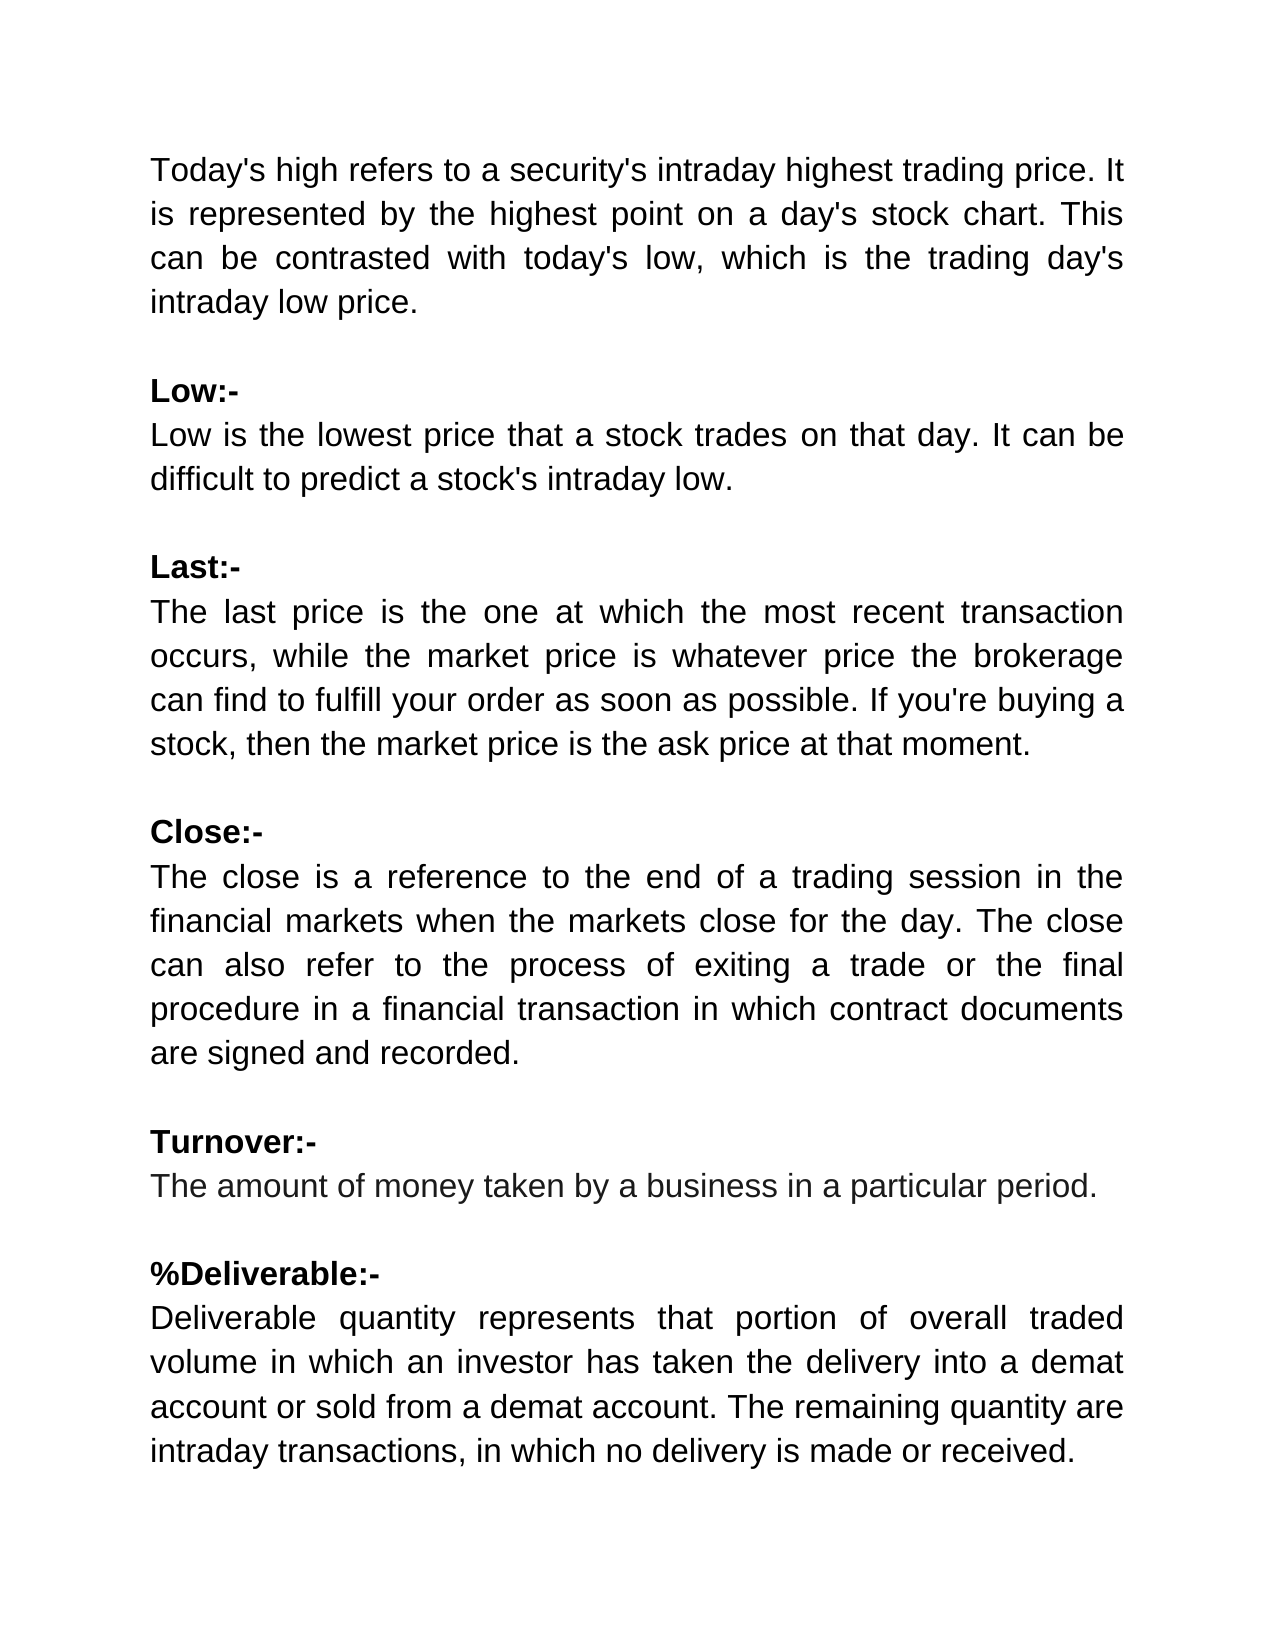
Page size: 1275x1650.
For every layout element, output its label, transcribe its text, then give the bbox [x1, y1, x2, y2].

text Deliverable quantity represents that portion of overall traded volume in which an investor has taken the delivery into a demat account or sold from a demat account. The remaining quantity are intraday transactions, in which no delivery is made or received. [150, 1298, 1125, 1469]
text The amount of money taken by a business in a particular period. [150, 1166, 1125, 1204]
text Turnover:- [150, 1122, 1125, 1160]
text Last:- [150, 547, 1125, 586]
text Low:- [150, 371, 1125, 409]
text %Deliverable:- [150, 1254, 1125, 1293]
text Close:- [150, 812, 1125, 851]
text Low is the lowest price that a stock trades on that day. It can be difficult to predict a stock's intraday low. [150, 415, 1125, 498]
text Today's high refers to a security's intraday highest trading price. It is represented by the highest point on a day's stock chart. This can be contrasted with today's low, which is the trading day's intraday low price. [150, 150, 1125, 321]
text The close is a reference to the end of a trading session in the financial markets when the markets close for the day. The close can also refer to the process of exiting a trade or the final procedure in a financial transaction in which contract documents are signed and recorded. [150, 857, 1125, 1072]
text The last price is the one at which the most recent transaction occurs, while the market price is whatever price the brokerage can find to fulfill your order as soon as possible. If you're buying a stock, then the market price is the ask price at that moment. [150, 592, 1125, 763]
